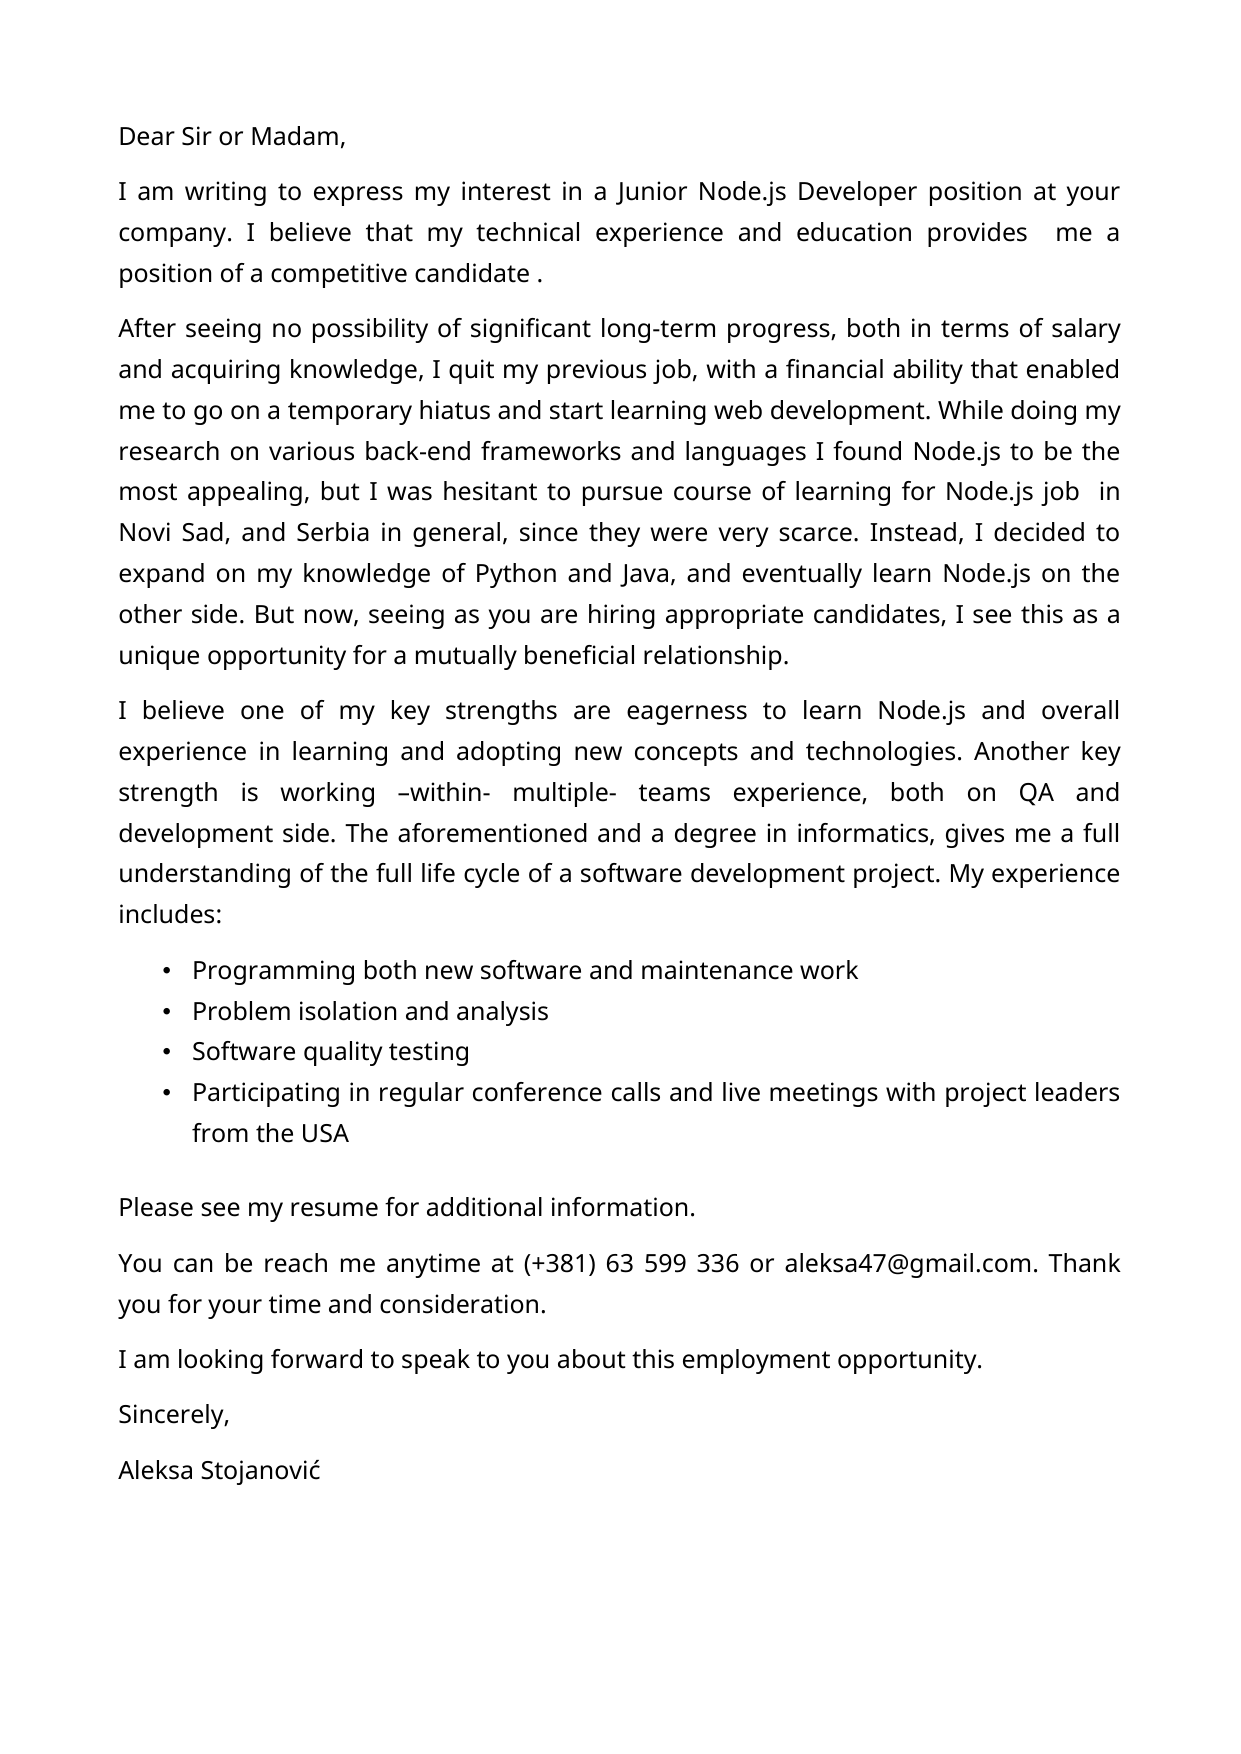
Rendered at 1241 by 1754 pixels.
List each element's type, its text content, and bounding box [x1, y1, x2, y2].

text Dear Sir or Madam, [118, 118, 1122, 152]
text I am writing to express my interest in a Junior Node.js Developer position at your company. I believe that my technical experience and education provides me a position of a competitive candidate . [118, 173, 1122, 289]
text After seeing no possibility of significant long-term progress, both in terms of salary and acquiring knowledge, I quit my previous job, with a financial ability that enabled me to go on a temporary hiatus and start learning web development. While doing my research on various back-end frameworks and languages I found Node.js to be the most appealing, but I was hesitant to pursue course of learning for Node.js job in Novi Sad, and Serbia in general, since they were very scarce. Instead, I decided to expand on my knowledge of Python and Java, and eventually learn Node.js on the other side. But now, seeing as you are hiring appropriate candidates, I see this as a unique opportunity for a mutually beneficial relationship. [118, 311, 1122, 671]
list Participating in regular conference calls and live meetings with project leaders from the USA [162, 1075, 1122, 1150]
list Problem isolation and analysis [162, 993, 1122, 1027]
text Aleksa Stojanović [118, 1452, 1122, 1487]
text You can be reach me anytime at (+381) 63 599 336 or aleksa47@gmail.com. Thank you for your time and consideration. [118, 1245, 1122, 1320]
text Sincerely, [118, 1397, 1122, 1431]
text Please see my resume for additional information. [118, 1190, 1122, 1224]
list Software quality testing [162, 1034, 1122, 1068]
list Programming both new software and maintenance work [162, 952, 1122, 986]
text I believe one of my key strengths are eagerness to learn Node.js and overall experience in learning and adopting new concepts and technologies. Another key strength is working –within- multiple- teams experience, both on QA and development side. The aforementioned and a degree in informatics, gives me a full understanding of the full life cycle of a software development project. My experience includes: [118, 693, 1122, 931]
text I am looking forward to speak to you about this employment opportunity. [118, 1342, 1122, 1376]
